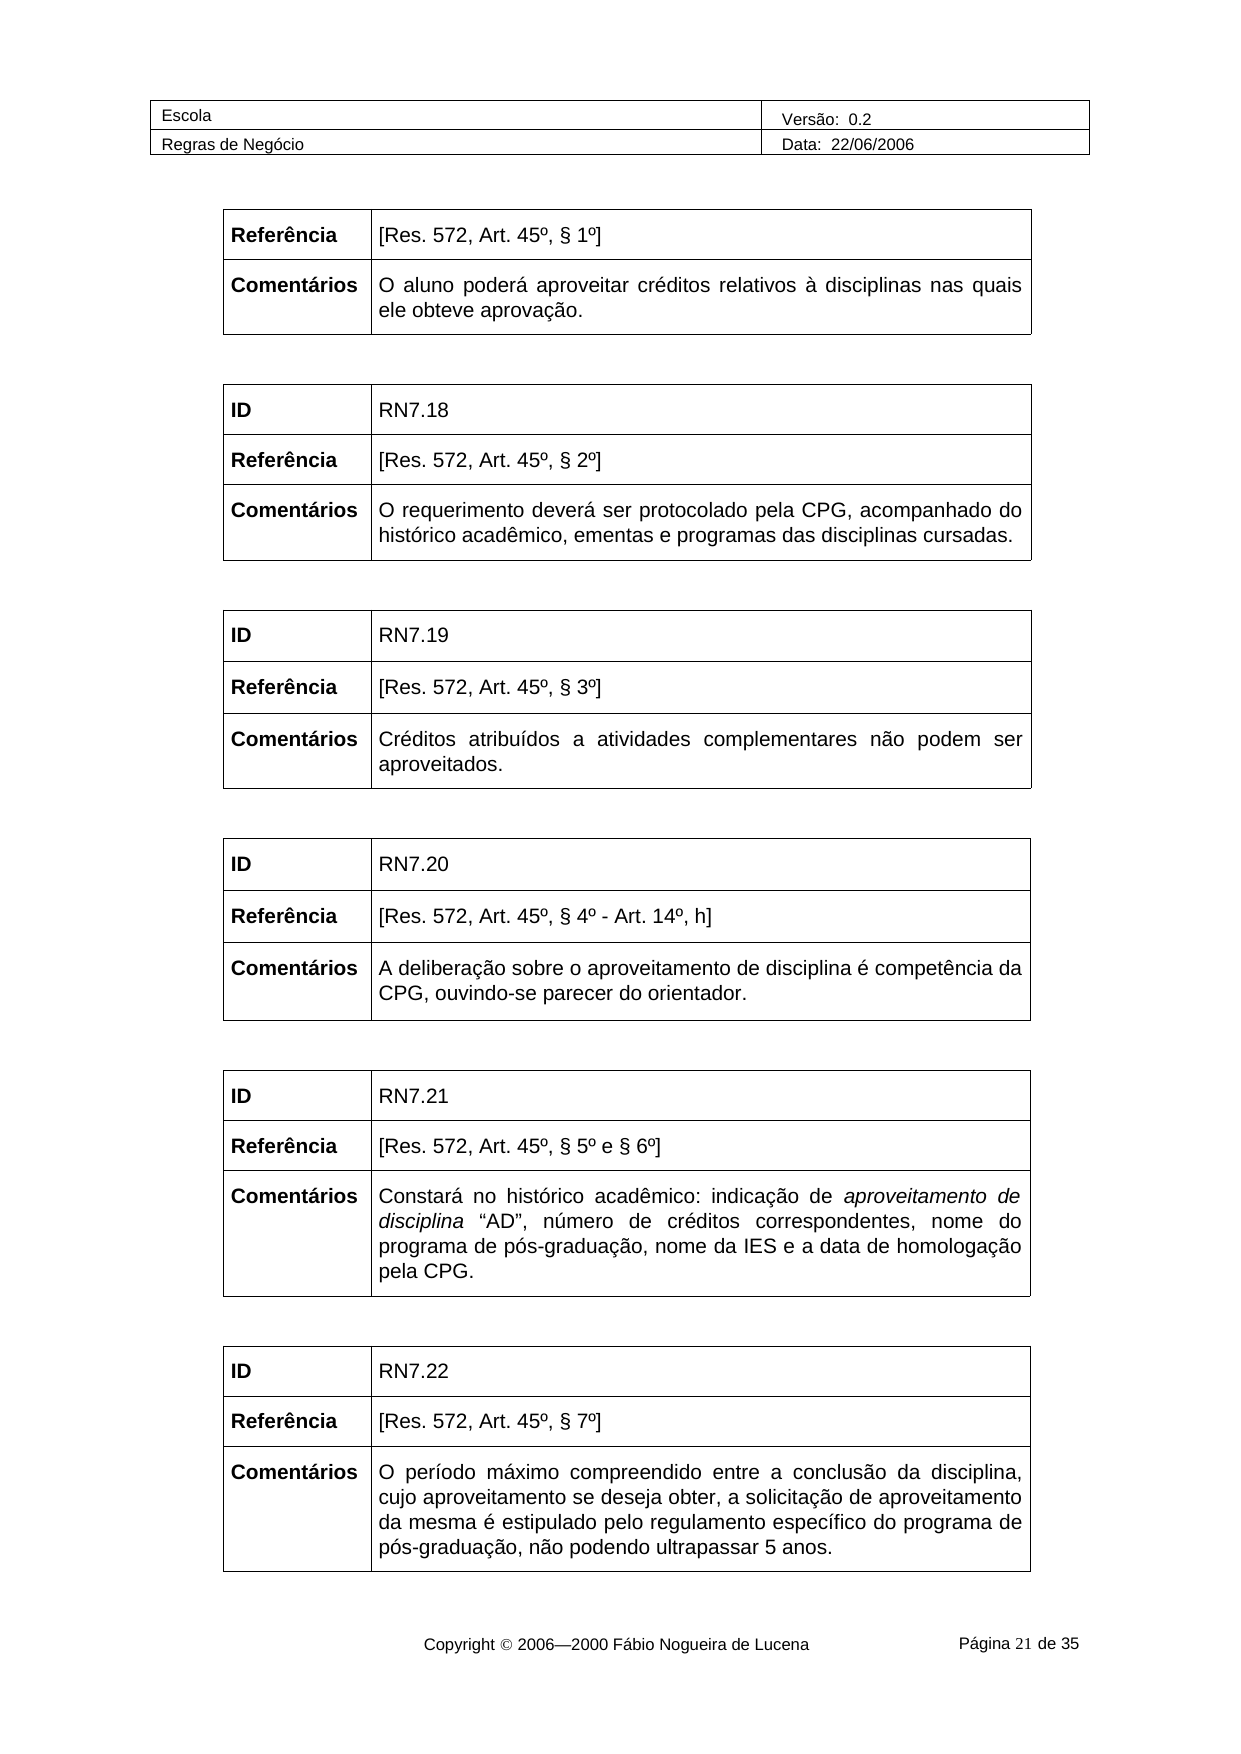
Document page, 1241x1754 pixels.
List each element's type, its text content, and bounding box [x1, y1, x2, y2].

table_cell A deliberação sobre o aproveitamento de disciplina é competência da CPG, ouvindo-se parecer do orientador. [372, 943, 1030, 1020]
table_header ID [224, 385, 371, 434]
table_cell O aluno poderá aproveitar créditos relativos à disciplinas nas quais ele obteve aprovação. [372, 260, 1031, 334]
table_cell Comentários [224, 1171, 371, 1296]
table_cell Comentários [224, 714, 371, 788]
table_cell O período máximo compreendido entre a conclusão da disciplina, cujo aproveitamento se deseja obter, a solicitação de aproveitamento da mesma é estipulado pelo regulamento específico do programa de pós-graduação, não podendo ultrapassar 5 anos. [372, 1447, 1030, 1571]
table_header RN7.19 [372, 611, 1031, 661]
table_cell [Res. 572, Art. 45º, § 4º - Art. 14º, h] [372, 891, 1030, 942]
table_cell [Res. 572, Art. 45º, § 1º] [372, 210, 1031, 259]
table_cell Comentários [224, 1447, 371, 1571]
table_header RN7.22 [372, 1347, 1030, 1396]
table_header ID [224, 611, 371, 661]
table_cell Referência [224, 1397, 371, 1446]
table_header RN7.21 [372, 1071, 1030, 1120]
table_cell [Res. 572, Art. 45º, § 2º] [372, 435, 1031, 484]
table_cell Créditos atribuídos a atividades complementares não podem ser aproveitados. [372, 714, 1031, 788]
table_cell Referência [224, 210, 371, 259]
table_cell O requerimento deverá ser protocolado pela CPG, acompanhado do histórico acadêmico, ementas e programas das disciplinas cursadas. [372, 485, 1031, 559]
table_cell Comentários [224, 943, 371, 1020]
table_cell [Res. 572, Art. 45º, § 5º e § 6º] [372, 1121, 1030, 1170]
table_header ID [224, 1347, 371, 1396]
table_cell Referência [224, 891, 371, 942]
table_cell Comentários [224, 260, 371, 334]
table_cell [Res. 572, Art. 45º, § 7º] [372, 1397, 1030, 1446]
table_cell Referência [224, 435, 371, 484]
table_header RN7.20 [372, 839, 1030, 890]
table_cell Referência [224, 662, 371, 713]
table_header ID [224, 839, 371, 890]
table_cell Referência [224, 1121, 371, 1170]
table_cell Comentários [224, 485, 371, 559]
table_cell [Res. 572, Art. 45º, § 3º] [372, 662, 1031, 713]
table_header ID [224, 1071, 371, 1120]
table_header RN7.18 [372, 385, 1031, 434]
table_cell Constará no histórico acadêmico: indicação de aproveitamento de disciplina “AD”, número de créditos correspondentes, nome do programa de pós-graduação, nome da IES e a data de homologação pela CPG. [372, 1171, 1030, 1296]
